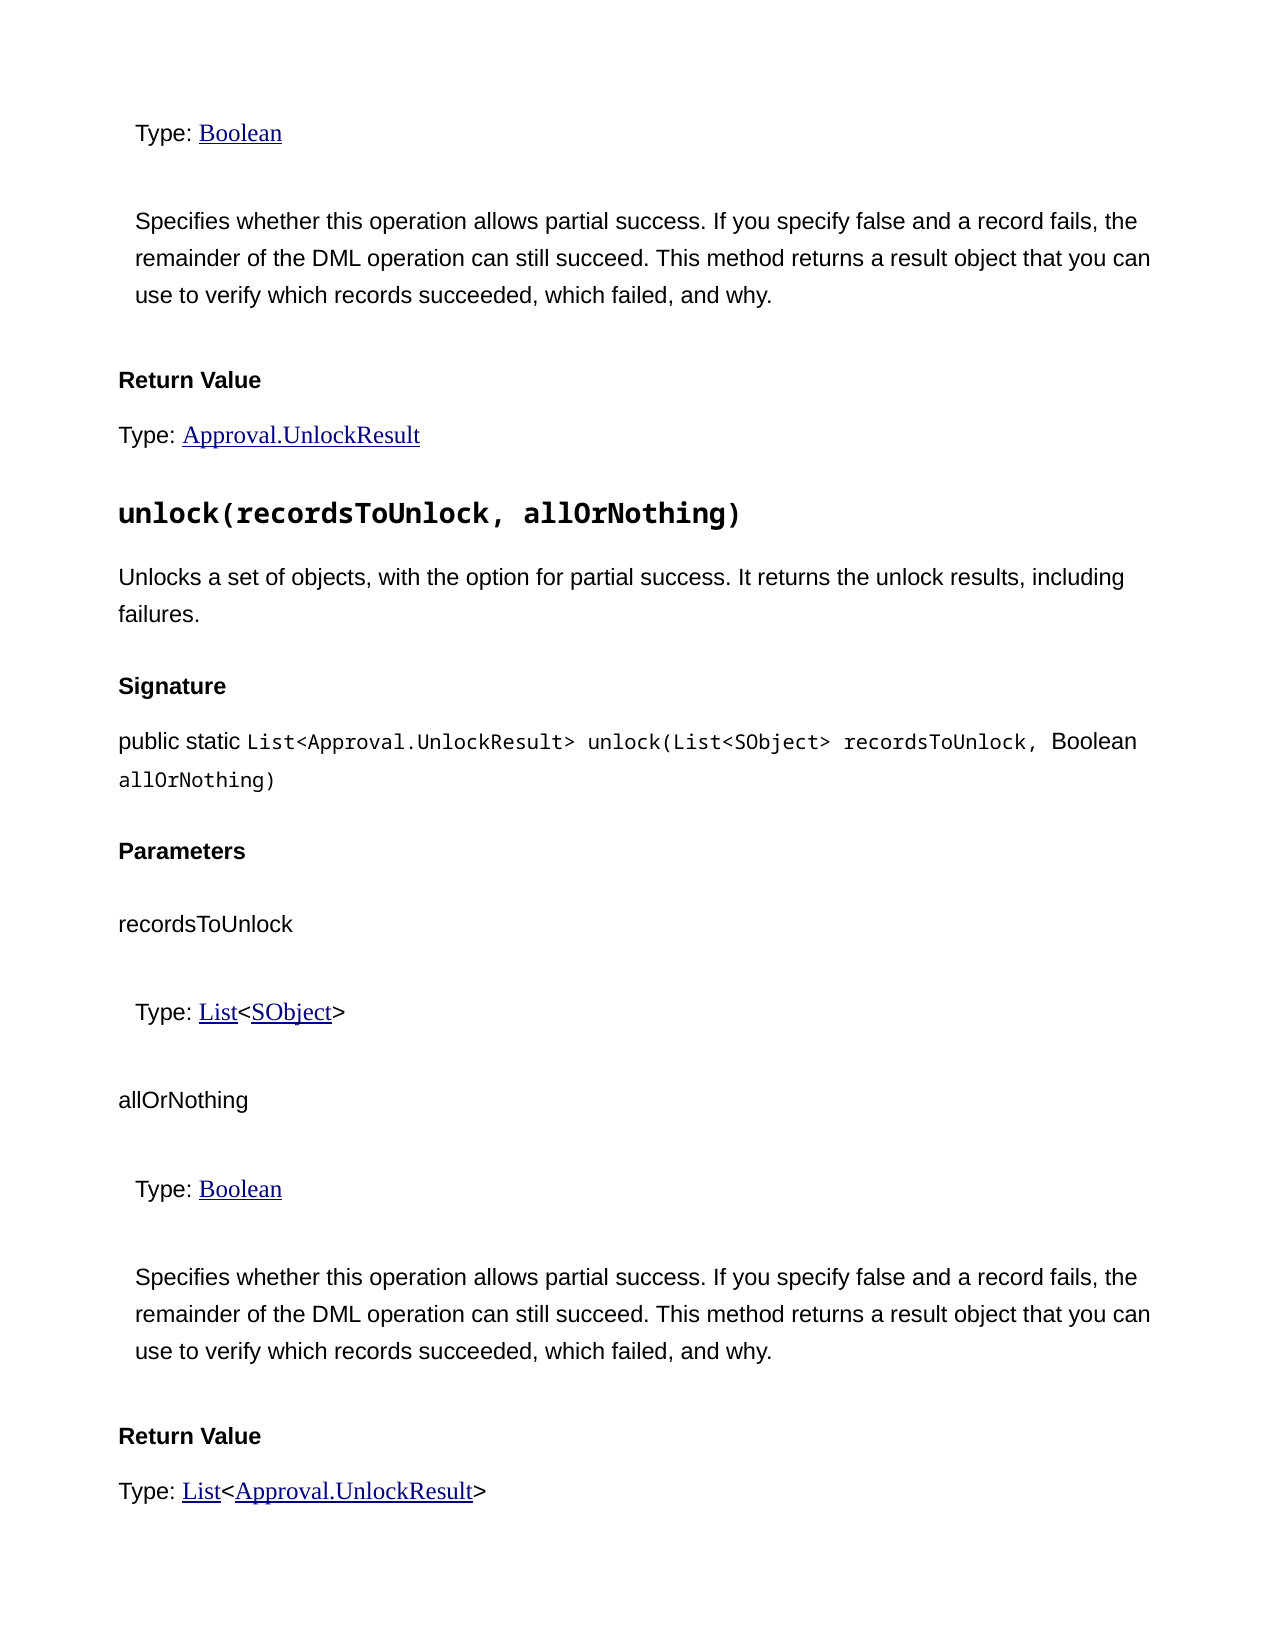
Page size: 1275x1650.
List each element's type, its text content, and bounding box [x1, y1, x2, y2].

text Type: List<SObject> [135, 997, 1157, 1026]
text Specifies whether this operation allows partial success. If you specify false and a record fails, the remainder of the DML operation can still succeed. This method returns a result object that you can use to verify which records succeeded, which failed, and why. [135, 1263, 1157, 1364]
text public static List<Approval.UnlockResult> unlock(List<SObject> recordsToUnlock, Boolean allOrNothing) [118, 726, 1157, 794]
text Specifies whether this operation allows partial success. If you specify false and a record fails, the remainder of the DML operation can still succeed. This method returns a result object that you can use to verify which records succeeded, which failed, and why. [135, 208, 1157, 309]
text Unlocks a set of objects, with the option for partial success. It returns the unlock results, including failures. [118, 563, 1157, 627]
text Type: Boolean [135, 1174, 1157, 1203]
text Type: List<Approval.UnlockResult> [118, 1476, 1157, 1505]
text Type: Approval.UnlockResult [118, 421, 1157, 449]
text recordsToUnlock [118, 910, 1157, 937]
subtitle unlock(recordsToUnlock, allOrNothing) [118, 493, 1157, 532]
text Type: Boolean [135, 118, 1157, 147]
subtitle Parameters [118, 838, 1157, 864]
subtitle Return Value [118, 367, 1157, 394]
subtitle Return Value [118, 1423, 1157, 1449]
text allOrNothing [118, 1087, 1157, 1114]
subtitle Signature [118, 673, 1157, 699]
